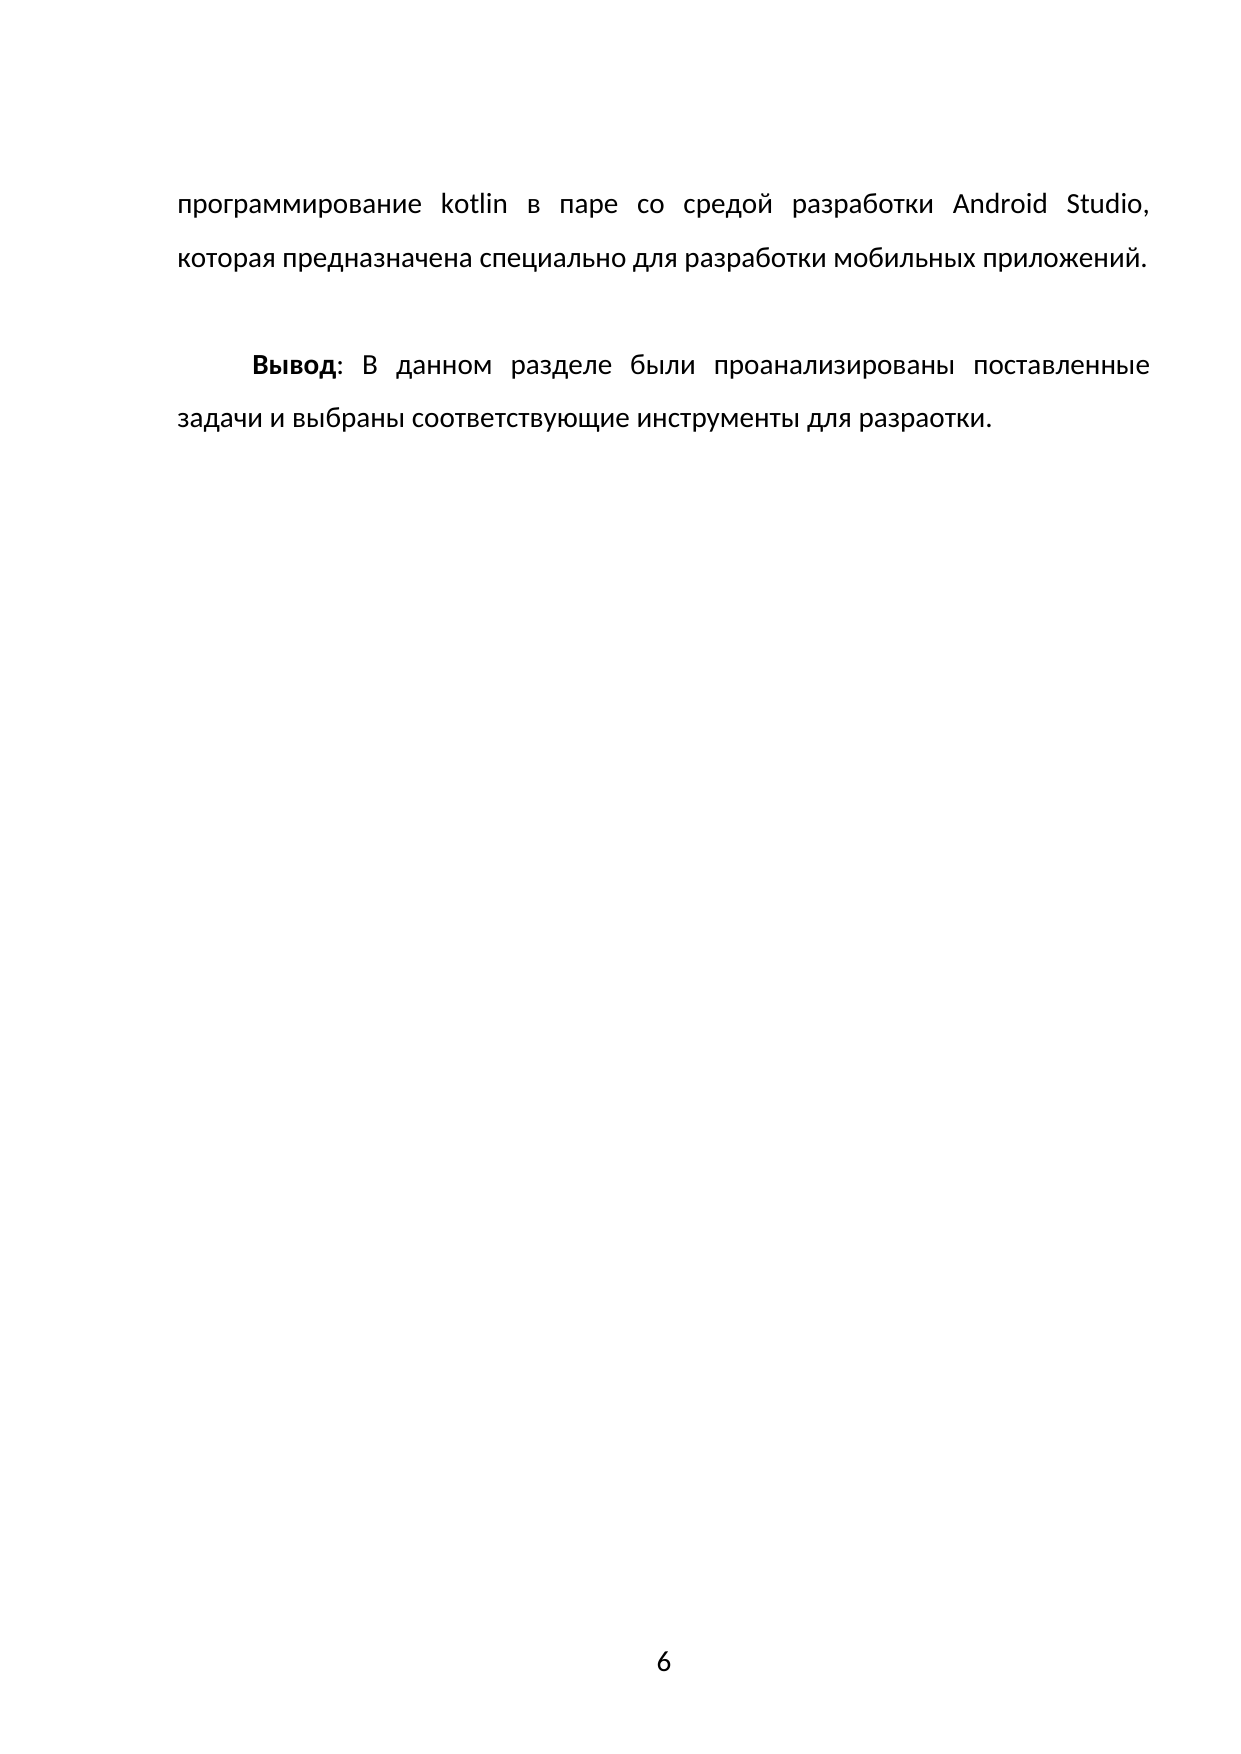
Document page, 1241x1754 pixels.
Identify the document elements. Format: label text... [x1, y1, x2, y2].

text Вывод: В данном разделе были проанализированы поставленные задачи и выбраны соответствующие инструменты для разраотки. [177, 346, 1151, 435]
text программирование kotlin в паре со средой разработки Android Studio, которая предназначена специально для разработки мобильных приложений. [177, 186, 1151, 275]
